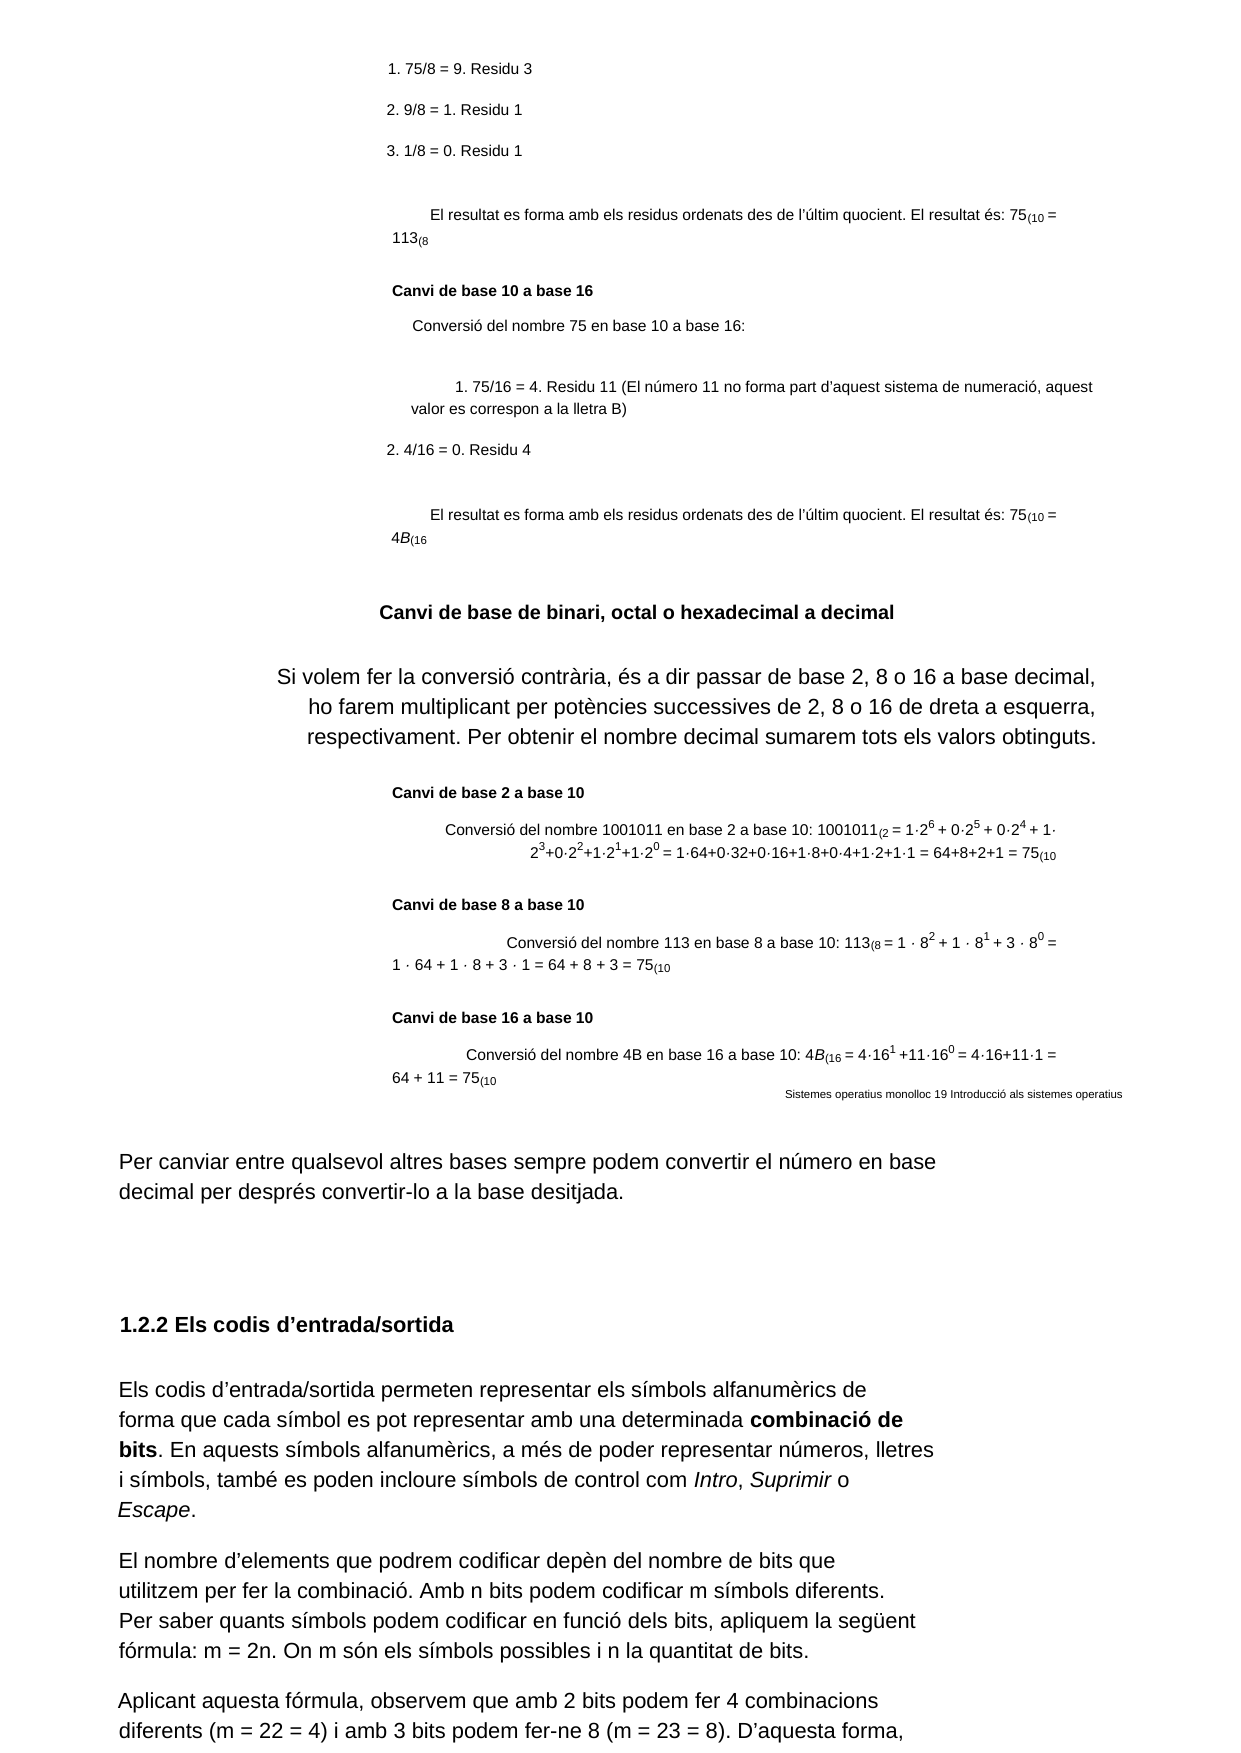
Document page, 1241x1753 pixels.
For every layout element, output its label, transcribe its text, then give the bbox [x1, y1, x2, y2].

text El nombre d’elements que podrem codificar depèn del nombre de bits que [118, 1548, 1122, 1573]
text Conversió del nombre 75 en base 10 a base 16: [0, 317, 746, 335]
text El resultat es forma amb els residus ordenats des de l’últim quocient. El resultat és: 75(10 = [0, 202, 1056, 225]
text fórmula: m = 2n. On m són els símbols possibles i n la quantitat de bits. [118, 1638, 1122, 1663]
text Canvi de base 8 a base 10 [392, 896, 1122, 914]
text utilitzem per fer la combinació. Amb n bits podem codificar m símbols diferents. [118, 1578, 1122, 1603]
text 4B(16 [391, 524, 1122, 547]
text Per canviar entre qualsevol altres bases sempre podem convertir el número en base [118, 1148, 1122, 1174]
text Per saber quants símbols podem codificar en funció dels bits, apliquem la següent [118, 1608, 1122, 1633]
text forma que cada símbol es pot representar amb una determinada combinació de [118, 1407, 1122, 1432]
text Conversió del nombre 1001011 en base 2 a base 10: 1001011(2 = 1·26 + 0·25 + 0·24 + 1· [0, 817, 1056, 840]
text diferents (m = 22 = 4) i amb 3 bits podem fer-ne 8 (m = 23 = 8). D’aquesta forma, [119, 1718, 1122, 1743]
text 1. 75/16 = 4. Residu 11 (El número 11 no forma part d’aquest sistema de numeració, aquest [0, 378, 1093, 396]
text 23+0·22+1·21+1·20 = 1·64+0·32+0·16+1·8+0·4+1·2+1·1 = 64+8+2+1 = 75(10 [0, 840, 1056, 863]
text Els codis d’entrada/sortida permeten representar els símbols alfanumèrics de [118, 1377, 1122, 1402]
text Si volem fer la conversió contrària, és a dir passar de base 2, 8 o 16 a base decimal, [0, 664, 1096, 689]
text 113(8 [392, 225, 1122, 248]
text 2. 9/8 = 1. Residu 1 [386, 101, 1122, 119]
text valor es correspon a la lletra B) [411, 400, 1122, 418]
text Canvi de base 16 a base 10 [392, 1009, 1122, 1027]
text Canvi de base 10 a base 16 [392, 282, 1122, 299]
text Sistemes operatius monolloc 19 Introducció als sistemes operatius [0, 1088, 1123, 1101]
text 2. 4/16 = 0. Residu 4 [386, 441, 1122, 459]
text El resultat es forma amb els residus ordenats des de l’últim quocient. El resultat és: 75(10 = [0, 502, 1056, 524]
text Escape. [117, 1497, 1122, 1522]
text decimal per després convertir-lo a la base desitjada. [119, 1178, 1122, 1204]
text 1 · 64 + 1 · 8 + 3 · 1 = 64 + 8 + 3 = 75(10 [392, 952, 1122, 975]
text Conversió del nombre 113 en base 8 a base 10: 113(8 = 1 · 82 + 1 · 81 + 3 · 80 = [0, 929, 1056, 952]
text Conversió del nombre 4B en base 16 a base 10: 4B(16 = 4·161 +11·160 = 4·16+11·1 = [0, 1042, 1056, 1065]
text 1.2.2 Els codis d’entrada/sortida [119, 1312, 1122, 1337]
text Aplicant aquesta fórmula, observem que amb 2 bits podem fer 4 combinacions [118, 1688, 1122, 1713]
text ho farem multiplicant per potències successives de 2, 8 o 16 de dreta a esquerra, [0, 694, 1096, 719]
text bits. En aquests símbols alfanumèrics, a més de poder representar números, lletres [118, 1437, 1122, 1462]
text i símbols, també es poden incloure símbols de control com Intro, Suprimir o [118, 1467, 1122, 1492]
text Canvi de base 2 a base 10 [392, 783, 1122, 802]
text 3. 1/8 = 0. Residu 1 [386, 142, 1122, 159]
text respectivament. Per obtenir el nombre decimal sumarem tots els valors obtinguts. [0, 724, 1097, 749]
text 64 + 11 = 75(10 [392, 1065, 1122, 1088]
text 1. 75/8 = 9. Residu 3 [388, 60, 1122, 78]
text Canvi de base de binari, octal o hexadecimal a decimal [0, 601, 895, 624]
